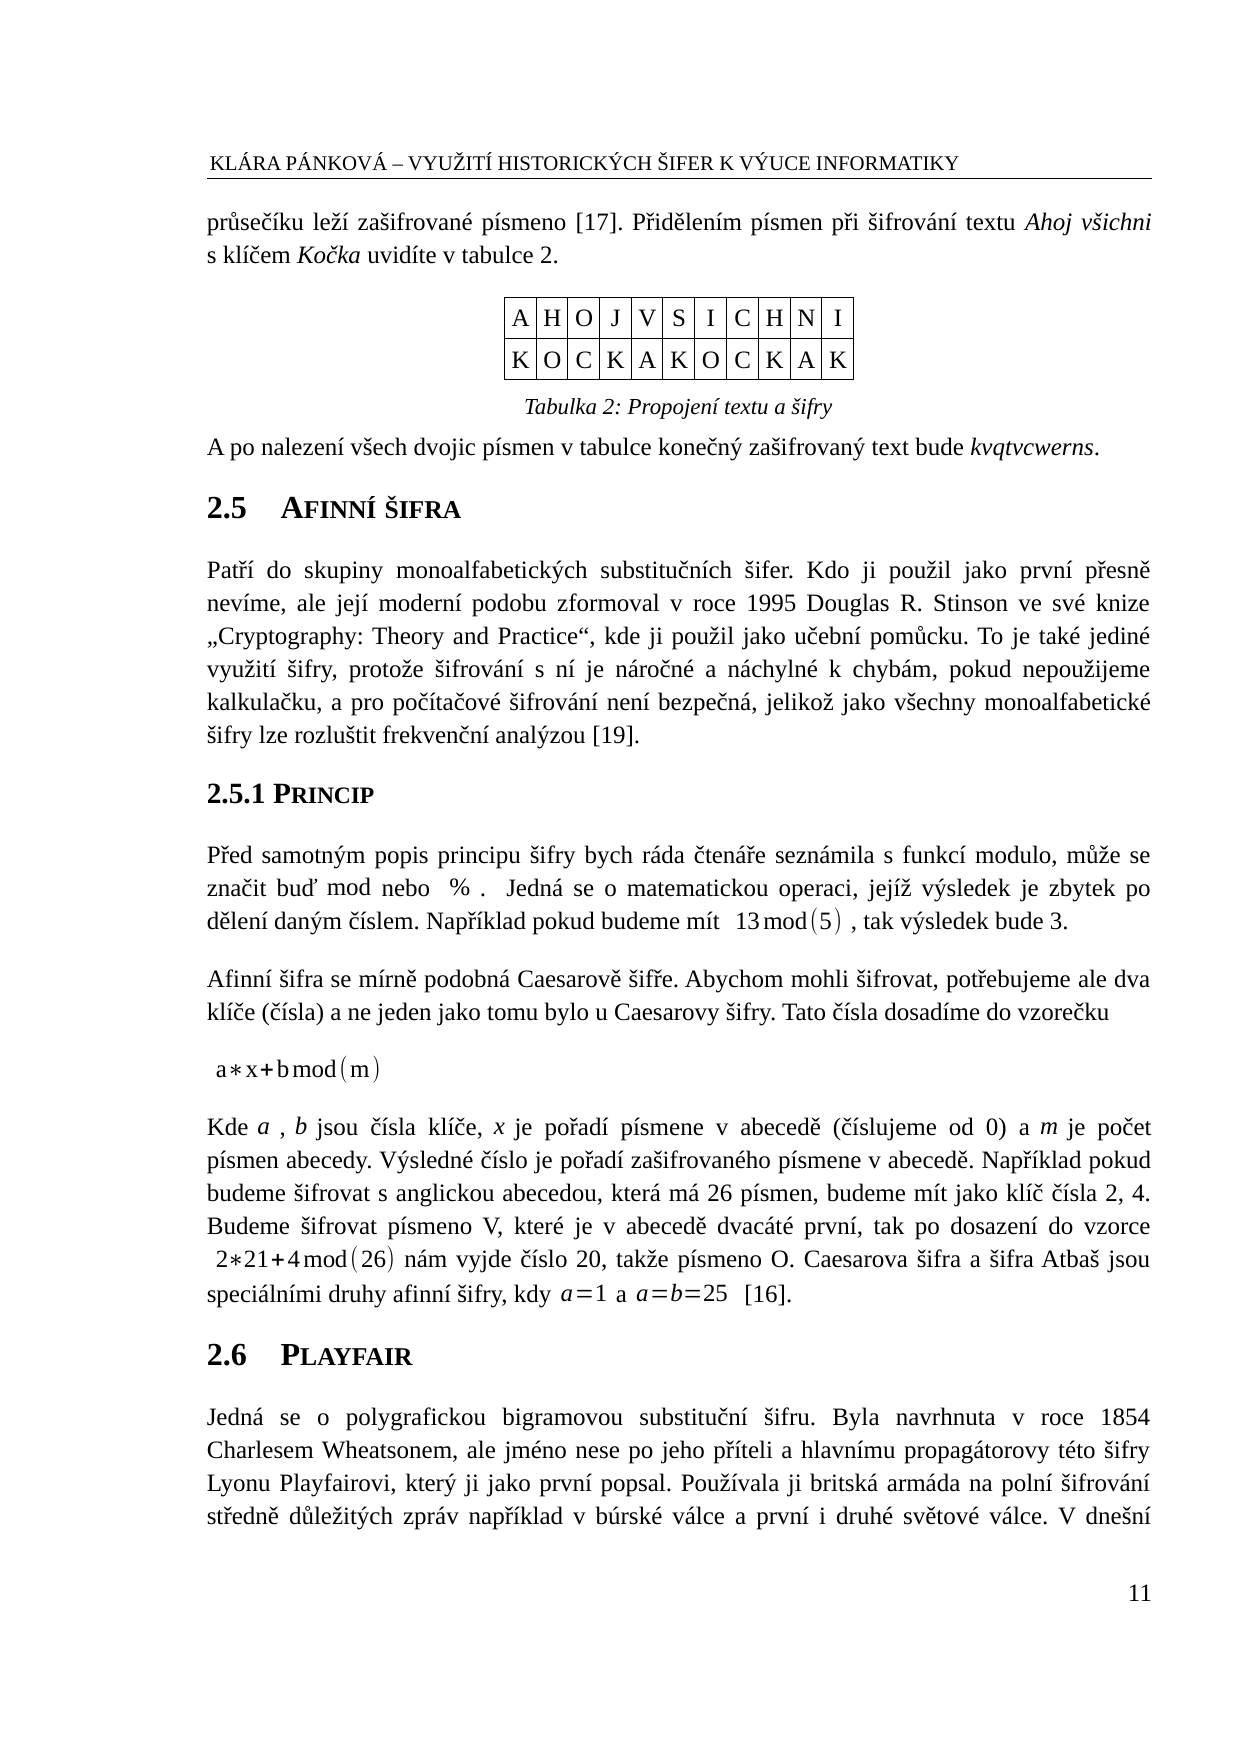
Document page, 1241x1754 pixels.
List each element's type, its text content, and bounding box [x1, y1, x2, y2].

table_header N [791, 298, 821, 338]
text Před samotným popis principu šifry bych ráda čtenáře seznámila s funkcí modulo, může se značit buďnebo . Jedná se o matematickou operaci, jejíž výsledek je zbytek po dělení daným číslem. Například pokud budeme mít , tak výsledek bude 3. [207, 840, 1152, 936]
text průsečíku leží zašifrované písmeno [17]. Přidělením písmen při šifrování textu Ahoj všichni s klíčem Kočka uvidíte v tabulce 2. [207, 207, 1152, 269]
table_header I [822, 298, 853, 338]
table_cell C [568, 339, 599, 379]
table_cell O [537, 339, 567, 379]
text Jedná se o polygrafickou bigramovou substituční šifru. Byla navrhnuta v roce 1854 Charlesem Wheatsonem, ale jméno nese po jeho příteli a hlavnímu propagátorovy této šifry Lyonu Playfairovi, který ji jako první popsal. Používala ji britská armáda na polní šifrování středně důležitých zpráv například v búrské válce a první i druhé světové válce. V dnešní [207, 1402, 1152, 1529]
table_header J [600, 298, 631, 338]
table_cell K [505, 339, 536, 379]
table_cell K [759, 339, 790, 379]
subtitle Playfair [207, 1335, 1152, 1372]
table_cell K [663, 339, 694, 379]
table_cell K [822, 339, 853, 379]
table_cell A [791, 339, 821, 379]
table_header S [663, 298, 694, 338]
table_header H [759, 298, 790, 338]
table_cell K [600, 339, 631, 379]
table_header V [632, 298, 662, 338]
table_cell O [695, 339, 726, 379]
table_cell C [727, 339, 758, 379]
table_header O [568, 298, 599, 338]
text Tabulka 2: Propojení textu a šifry [207, 393, 1152, 419]
table_header A [505, 298, 536, 338]
table_header I [695, 298, 726, 338]
table_header H [537, 298, 567, 338]
text Afinní šifra se mírně podobná Caesarově šifře. Abychom mohli šifrovat, potřebujeme ale dva klíče (čísla) a ne jeden jako tomu bylo u Caesarovy šifry. Tato čísla dosadíme do vzorečku [207, 964, 1152, 1026]
table_header C [727, 298, 758, 338]
subtitle Princip [207, 776, 1152, 810]
text A po nalezení všech dvojic písmen v tabulce konečný zašifrovaný text bude kvqtvcwerns. [207, 432, 1152, 460]
table_cell A [632, 339, 662, 379]
text Patří do skupiny monoalfabetických substitučních šifer. Kdo ji použil jako první přesně nevíme, ale její moderní podobu zformoval v roce 1995 Douglas R. Stinson ve své knize „Cryptography: Theory and Practice“, kde ji použil jako učební pomůcku. To je také jediné využití šifry, protože šifrování s ní je náročné a náchylné k chybám, pokud nepoužijeme kalkulačku, a pro počítačové šifrování není bezpečná, jelikož jako všechny monoalfabetické šifry lze rozluštit frekvenční analýzou [19]. [207, 555, 1152, 748]
text Kde,jsou čísla klíče,je pořadí písmene v abecedě (číslujeme od 0) aje počet písmen abecedy. Výsledné číslo je pořadí zašifrovaného písmene v abecedě. Například pokud budeme šifrovat s anglickou abecedou, která má 26 písmen, budeme mít jako klíč čísla 2, 4. Budeme šifrovat písmeno V, které je v abecedě dvacáté první, tak po dosazení do vzorcenám vyjde číslo 20, takže písmeno O. Caesarova šifra a šifra Atbaš jsou speciálními druhy afinní šifry, kdya [16]. [207, 1112, 1152, 1307]
subtitle Afinní šifra [207, 488, 1152, 525]
